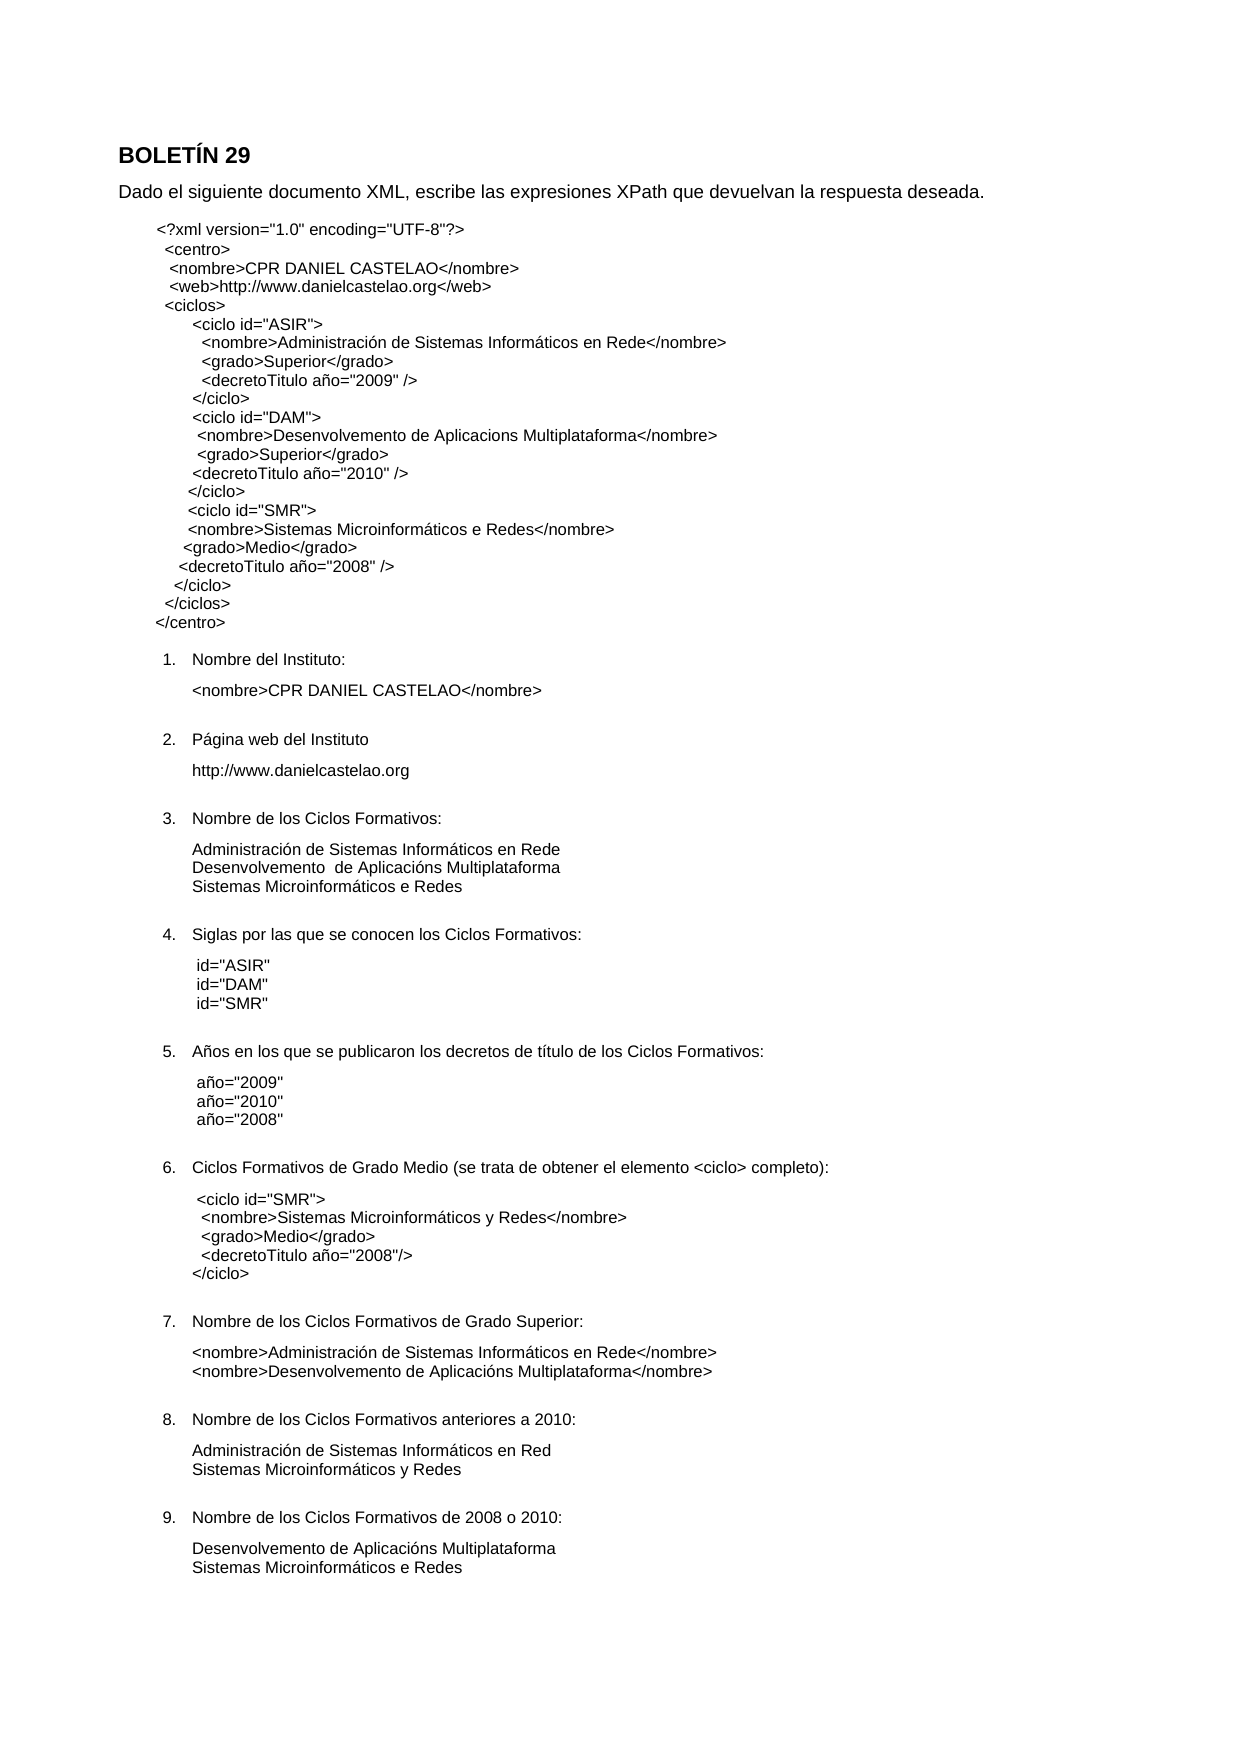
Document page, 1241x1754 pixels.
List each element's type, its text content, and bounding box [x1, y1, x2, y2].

list <nombre>Administración de Sistemas Informáticos en Rede</nombre> [162, 1344, 1122, 1362]
text <grado>Superior</grado> [118, 352, 1122, 371]
list Nombre de los Ciclos Formativos anteriores a 2010: [162, 1411, 1122, 1429]
list Sistemas Microinformáticos e Redes [162, 1558, 1122, 1577]
list Desenvolvemento de Aplicacións Multiplataforma [162, 859, 1122, 877]
text <ciclo id="DAM"> [118, 408, 1122, 427]
list año="2008" [162, 1111, 1122, 1129]
text <ciclo id="SMR"> [118, 501, 1122, 520]
list Siglas por las que se conocen los Ciclos Formativos: [162, 926, 1122, 944]
text <ciclo id="ASIR"> [118, 315, 1122, 333]
list Nombre del Instituto: [162, 651, 1122, 669]
list Ciclos Formativos de Grado Medio (se trata de obtener el elemento <ciclo> completo): [162, 1159, 1122, 1177]
list Nombre de los Ciclos Formativos: [162, 809, 1122, 828]
list id="DAM" [162, 975, 1122, 994]
list Administración de Sistemas Informáticos en Red [162, 1442, 1122, 1460]
text <decretoTitulo año="2009" /> [118, 371, 1122, 389]
text <?xml version="1.0" encoding="UTF-8"?> [118, 215, 1122, 240]
list http://www.danielcastelao.org [162, 761, 1122, 779]
text <web>http://www.danielcastelao.org</web> [118, 278, 1122, 296]
text </ciclos> [118, 594, 1122, 613]
text <grado>Medio</grado> [118, 539, 1122, 557]
text </ciclo> [118, 483, 1122, 501]
text <nombre>CPR DANIEL CASTELAO</nombre> [118, 259, 1122, 278]
list Sistemas Microinformáticos e Redes [162, 877, 1122, 896]
text <nombre>Administración de Sistemas Informáticos en Rede</nombre> [118, 333, 1122, 352]
list Años en los que se publicaron los decretos de título de los Ciclos Formativos: [162, 1042, 1122, 1061]
text <ciclos> [118, 296, 1122, 315]
text <decretoTitulo año="2008" /> [118, 557, 1122, 576]
list Sistemas Microinformáticos y Redes [162, 1460, 1122, 1479]
text <grado>Superior</grado> [118, 445, 1122, 464]
list año="2009" [162, 1073, 1122, 1092]
list Página web del Instituto [162, 730, 1122, 748]
list id="SMR" [162, 994, 1122, 1013]
text </centro> [118, 613, 1122, 632]
list </ciclo> [162, 1264, 1122, 1283]
text </ciclo> [118, 576, 1122, 594]
subtitle BOLETÍN 29 [118, 143, 1122, 169]
list Nombre de los Ciclos Formativos de Grado Superior: [162, 1313, 1122, 1331]
list id="ASIR" [162, 957, 1122, 975]
text </ciclo> [118, 389, 1122, 408]
text <decretoTitulo año="2010" /> [118, 464, 1122, 483]
list año="2010" [162, 1092, 1122, 1111]
text <centro> [118, 240, 1122, 259]
list Administración de Sistemas Informáticos en Rede [162, 840, 1122, 859]
list <nombre>Desenvolvemento de Aplicacións Multiplataforma</nombre> [162, 1362, 1122, 1381]
list Nombre de los Ciclos Formativos de 2008 o 2010: [162, 1508, 1122, 1527]
list <grado>Medio</grado> [162, 1227, 1122, 1246]
list <nombre>Sistemas Microinformáticos y Redes</nombre> [162, 1208, 1122, 1227]
text <nombre>Sistemas Microinformáticos e Redes</nombre> [118, 520, 1122, 539]
list <ciclo id="SMR"> [162, 1190, 1122, 1208]
list Desenvolvemento de Aplicacións Multiplataforma [162, 1539, 1122, 1558]
text <nombre>Desenvolvemento de Aplicacions Multiplataforma</nombre> [118, 427, 1122, 445]
list <decretoTitulo año="2008"/> [162, 1246, 1122, 1264]
list <nombre>CPR DANIEL CASTELAO</nombre> [162, 682, 1122, 700]
text Dado el siguiente documento XML, escribe las expresiones XPath que devuelvan la respuesta deseada. [118, 181, 1122, 202]
